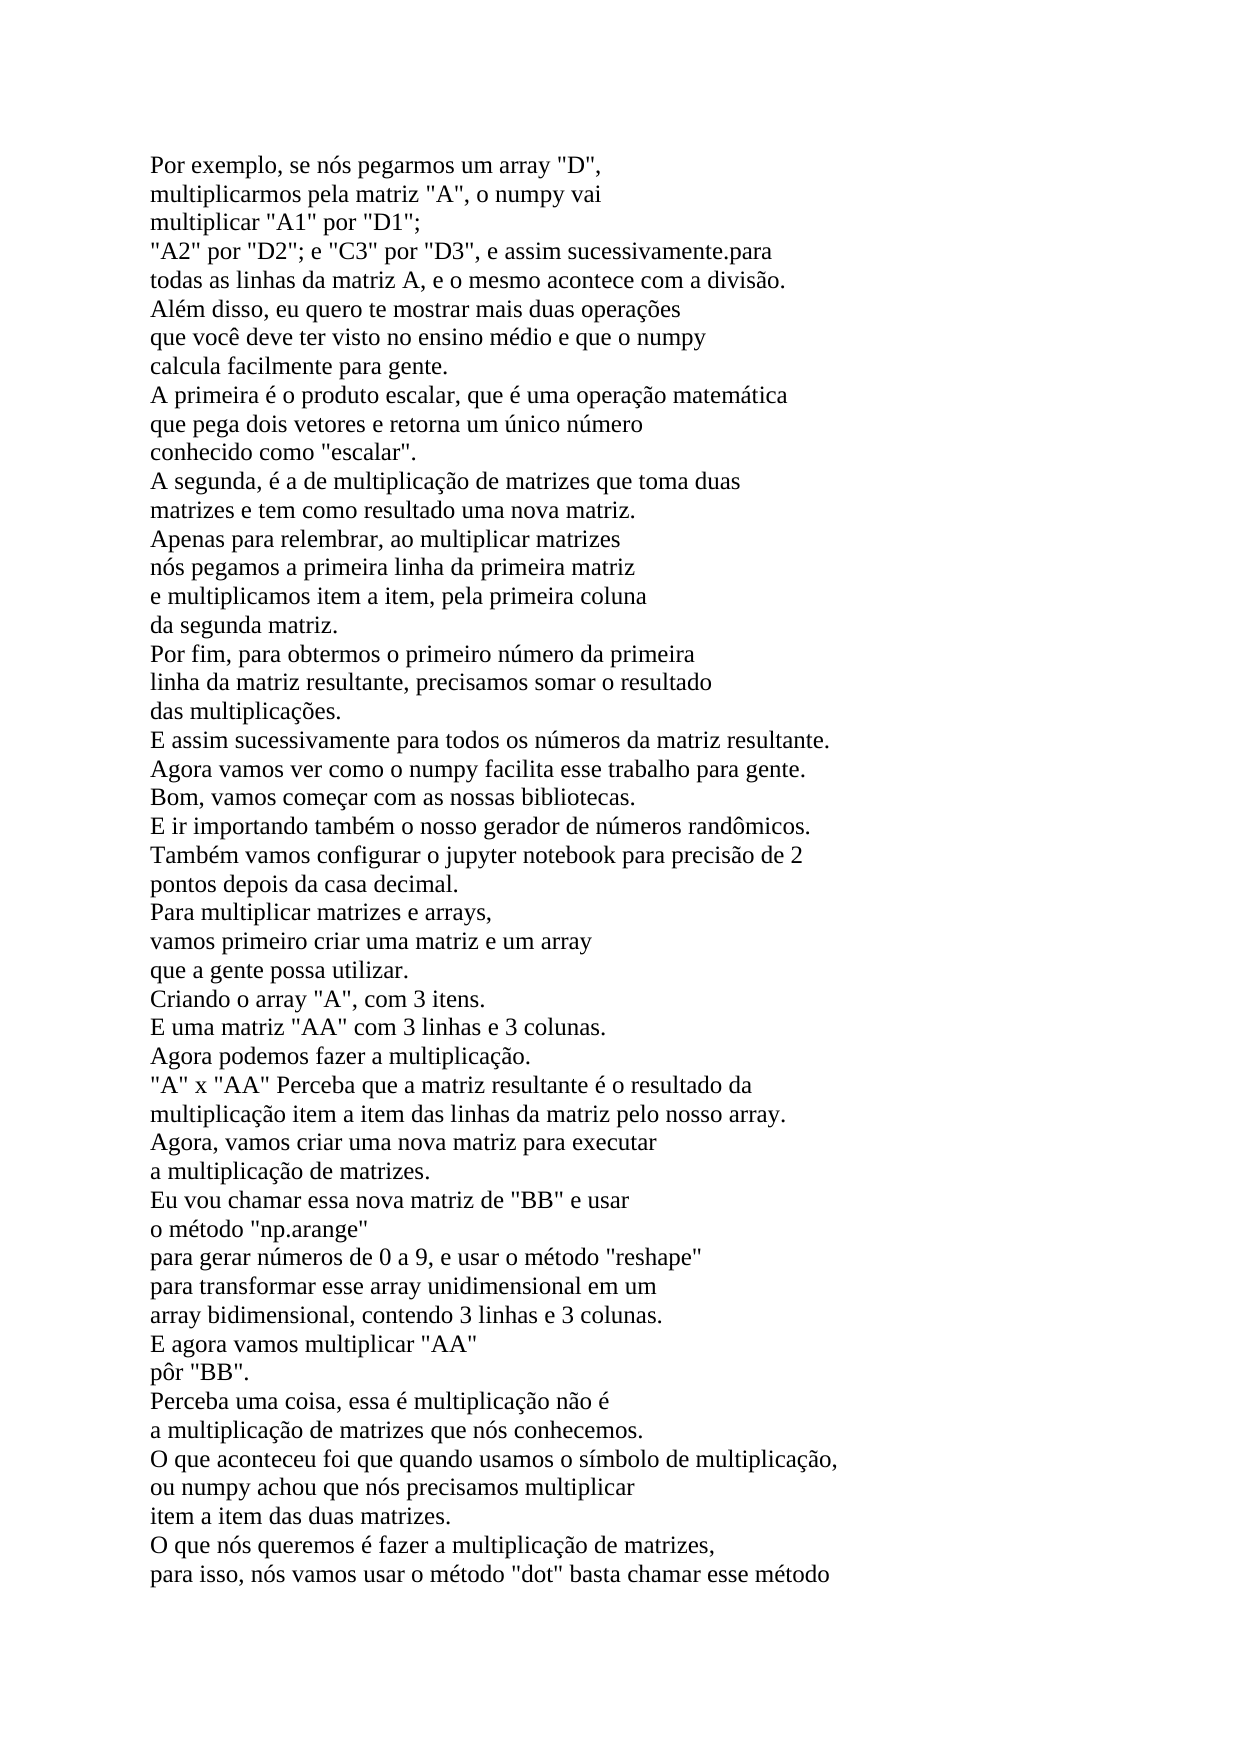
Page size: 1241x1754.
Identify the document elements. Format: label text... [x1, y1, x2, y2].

text E agora vamos multiplicar "AA" [150, 1329, 1090, 1357]
text E assim sucessivamente para todos os números da matriz resultante. [150, 725, 1090, 754]
text o método "np.arange" [150, 1214, 1090, 1242]
text para gerar números de 0 a 9, e usar o método "reshape" [150, 1242, 1090, 1271]
text das multiplicações. [150, 696, 1090, 725]
text Bom, vamos começar com as nossas bibliotecas. [150, 782, 1090, 811]
text item a item das duas matrizes. [150, 1501, 1090, 1530]
text pontos depois da casa decimal. [150, 869, 1090, 897]
text Perceba uma coisa, essa é multiplicação não é [150, 1386, 1090, 1415]
text E uma matriz "AA" com 3 linhas e 3 colunas. [150, 1012, 1090, 1041]
text Agora, vamos criar uma nova matriz para executar [150, 1127, 1090, 1156]
text nós pegamos a primeira linha da primeira matriz [150, 552, 1090, 581]
text Agora vamos ver como o numpy facilita esse trabalho para gente. [150, 754, 1090, 782]
text e multiplicamos item a item, pela primeira coluna [150, 581, 1090, 610]
text Para multiplicar matrizes e arrays, [150, 897, 1090, 926]
text Por exemplo, se nós pegarmos um array "D", [150, 150, 1090, 179]
text E ir importando também o nosso gerador de números randômicos. [150, 811, 1090, 840]
text a multiplicação de matrizes. [150, 1156, 1090, 1185]
text Agora podemos fazer a multiplicação. [150, 1041, 1090, 1070]
text para isso, nós vamos usar o método "dot" basta chamar esse método [150, 1559, 1090, 1587]
text Criando o array "A", com 3 itens. [150, 984, 1090, 1012]
text da segunda matriz. [150, 610, 1090, 639]
text O que nós queremos é fazer a multiplicação de matrizes, [150, 1530, 1090, 1559]
text array bidimensional, contendo 3 linhas e 3 colunas. [150, 1300, 1090, 1329]
text A primeira é o produto escalar, que é uma operação matemática [150, 380, 1090, 409]
text para transformar esse array unidimensional em um [150, 1271, 1090, 1300]
text todas as linhas da matriz A, e o mesmo acontece com a divisão. [150, 265, 1090, 294]
text ou numpy achou que nós precisamos multiplicar [150, 1472, 1090, 1501]
text matrizes e tem como resultado uma nova matriz. [150, 495, 1090, 524]
text que pega dois vetores e retorna um único número [150, 409, 1090, 437]
text que você deve ter visto no ensino médio e que o numpy [150, 322, 1090, 351]
text A segunda, é a de multiplicação de matrizes que toma duas [150, 466, 1090, 495]
text que a gente possa utilizar. [150, 955, 1090, 984]
text a multiplicação de matrizes que nós conhecemos. [150, 1415, 1090, 1444]
text conhecido como "escalar". [150, 437, 1090, 466]
text multiplicação item a item das linhas da matriz pelo nosso array. [150, 1099, 1090, 1127]
text multiplicar "A1" por "D1"; [150, 207, 1090, 236]
text multiplicarmos pela matriz "A", o numpy vai [150, 179, 1090, 207]
text vamos primeiro criar uma matriz e um array [150, 926, 1090, 955]
text Eu vou chamar essa nova matriz de "BB" e usar [150, 1185, 1090, 1214]
text linha da matriz resultante, precisamos somar o resultado [150, 667, 1090, 696]
text Apenas para relembrar, ao multiplicar matrizes [150, 524, 1090, 552]
text "A2" por "D2"; e "C3" por "D3", e assim sucessivamente.para [150, 236, 1090, 265]
text Por fim, para obtermos o primeiro número da primeira [150, 639, 1090, 667]
text calcula facilmente para gente. [150, 351, 1090, 380]
text pôr "BB". [150, 1357, 1090, 1386]
text "A" x "AA" Perceba que a matriz resultante é o resultado da [150, 1070, 1090, 1099]
text Além disso, eu quero te mostrar mais duas operações [150, 294, 1090, 322]
text O que aconteceu foi que quando usamos o símbolo de multiplicação, [150, 1444, 1090, 1472]
text Também vamos configurar o jupyter notebook para precisão de 2 [150, 840, 1090, 869]
